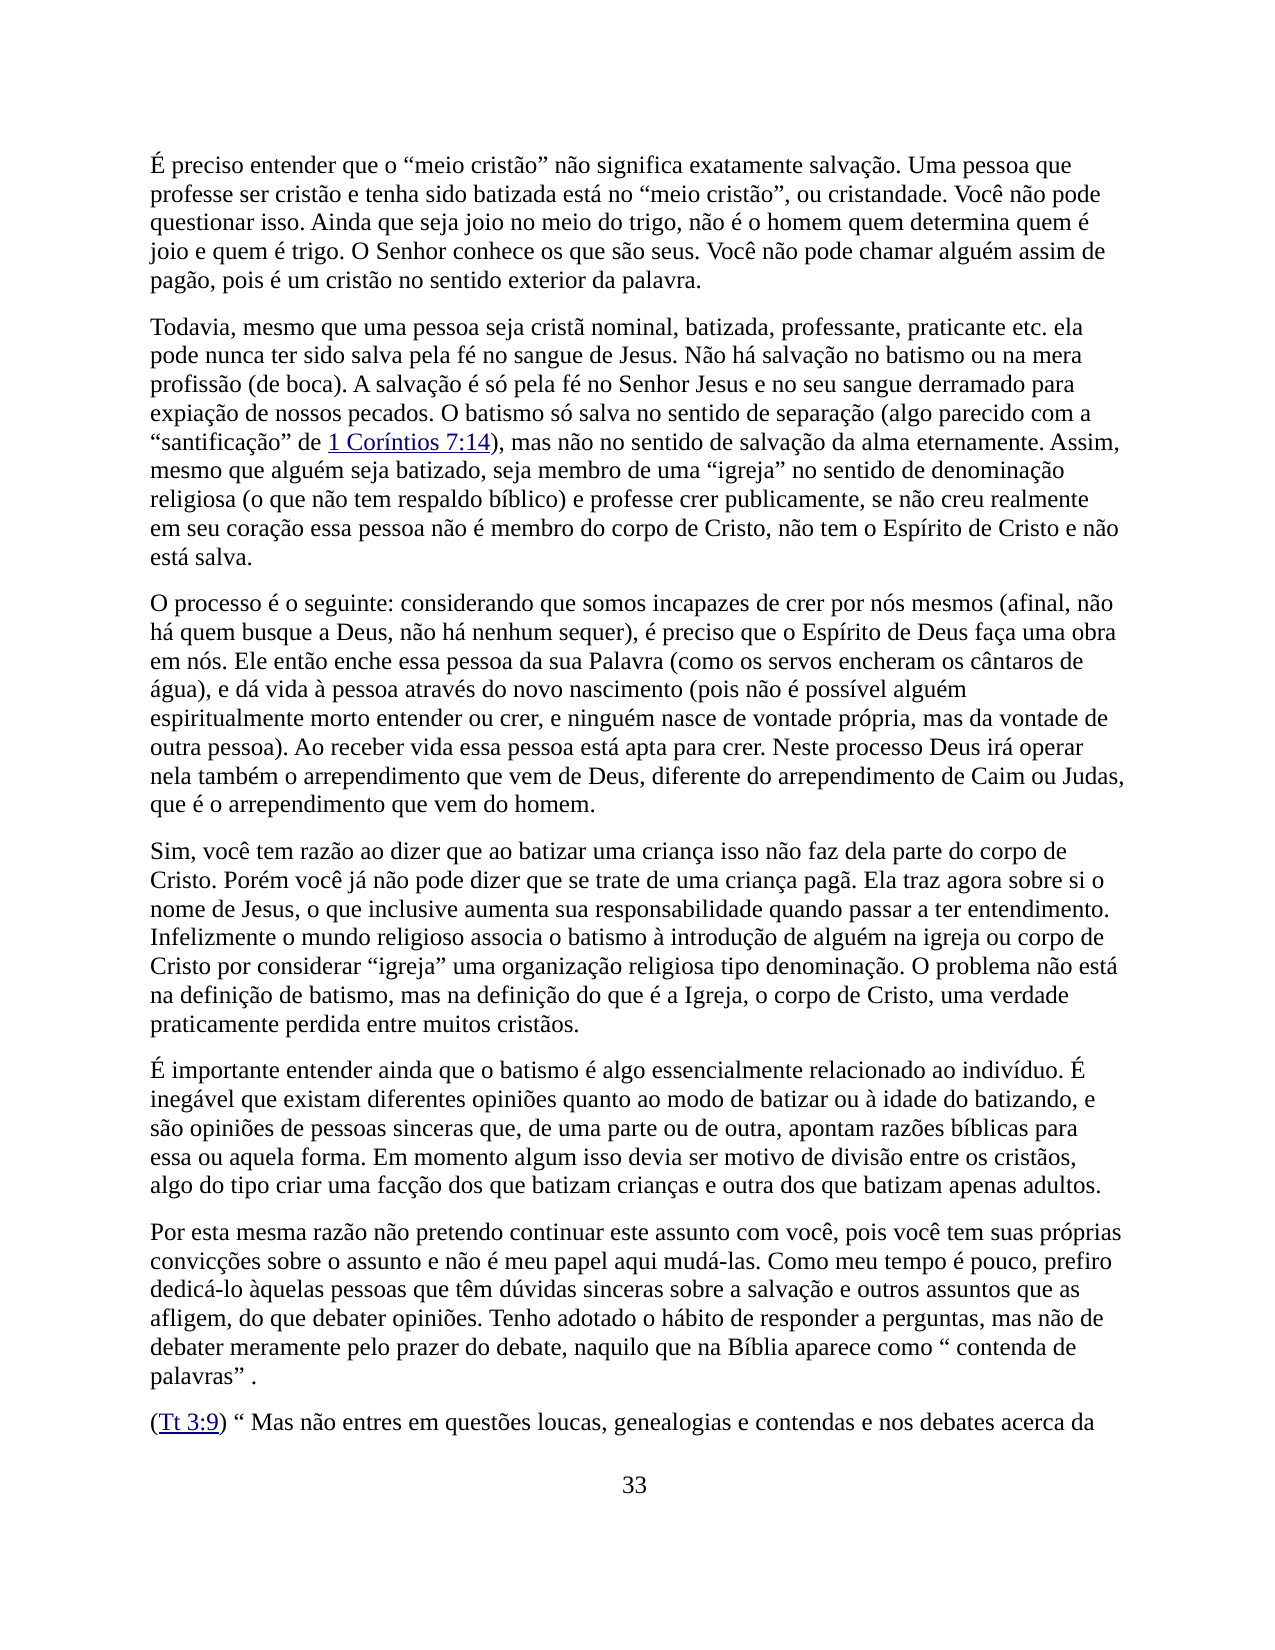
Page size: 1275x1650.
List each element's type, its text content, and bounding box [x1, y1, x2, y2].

text Por esta mesma razão não pretendo continuar este assunto com você, pois você tem suas próprias convicções sobre o assunto e não é meu papel aqui mudá-las. Como meu tempo é pouco, prefiro dedicá-lo àquelas pessoas que têm dúvidas sinceras sobre a salvação e outros assuntos que as afligem, do que debater opiniões. Tenho adotado o hábito de responder a perguntas, mas não de debater meramente pelo prazer do debate, naquilo que na Bíblia aparece como “ contenda de palavras” . [150, 1217, 1125, 1389]
text Sim, você tem razão ao dizer que ao batizar uma criança isso não faz dela parte do corpo de Cristo. Porém você já não pode dizer que se trate de uma criança pagã. Ela traz agora sobre si o nome de Jesus, o que inclusive aumenta sua responsabilidade quando passar a ter entendimento. Infelizmente o mundo religioso associa o batismo à introdução de alguém na igreja ou corpo de Cristo por considerar “igreja” uma organização religiosa tipo denominação. O problema não está na definição de batismo, mas na definição do que é a Igreja, o corpo de Cristo, uma verdade praticamente perdida entre muitos cristãos. [150, 836, 1125, 1037]
text É importante entender ainda que o batismo é algo essencialmente relacionado ao indivíduo. É inegável que existam diferentes opiniões quanto ao modo de batizar ou à idade do batizando, e são opiniões de pessoas sinceras que, de uma parte ou de outra, apontam razões bíblicas para essa ou aquela forma. Em momento algum isso devia ser motivo de divisão entre os cristãos, algo do tipo criar uma facção dos que batizam crianças e outra dos que batizam apenas adultos. [150, 1055, 1125, 1199]
text É preciso entender que o “meio cristão” não significa exatamente salvação. Uma pessoa que professe ser cristão e tenha sido batizada está no “meio cristão”, ou cristandade. Você não pode questionar isso. Ainda que seja joio no meio do trigo, não é o homem quem determina quem é joio e quem é trigo. O Senhor conhece os que são seus. Você não pode chamar alguém assim de pagão, pois é um cristão no sentido exterior da palavra. [150, 150, 1125, 294]
text (Tt 3:9) “ Mas não entres em questões loucas, genealogias e contendas e nos debates acerca da [150, 1407, 1125, 1436]
text O processo é o seguinte: considerando que somos incapazes de crer por nós mesmos (afinal, não há quem busque a Deus, não há nenhum sequer), é preciso que o Espírito de Deus faça uma obra em nós. Ele então enche essa pessoa da sua Palavra (como os servos encheram os cântaros de água), e dá vida à pessoa através do novo nascimento (pois não é possível alguém espiritualmente morto entender ou crer, e ninguém nasce de vontade própria, mas da vontade de outra pessoa). Ao receber vida essa pessoa está apta para crer. Neste processo Deus irá operar nela também o arrependimento que vem de Deus, diferente do arrependimento de Caim ou Judas, que é o arrependimento que vem do homem. [150, 588, 1125, 818]
text Todavia, mesmo que uma pessoa seja cristã nominal, batizada, professante, praticante etc. ela pode nunca ter sido salva pela fé no sangue de Jesus. Não há salvação no batismo ou na mera profissão (de boca). A salvação é só pela fé no Senhor Jesus e no seu sangue derramado para expiação de nossos pecados. O batismo só salva no sentido de separação (algo parecido com a “santificação” de 1 Coríntios 7:14), mas não no sentido de salvação da alma eternamente. Assim, mesmo que alguém seja batizado, seja membro de uma “igreja” no sentido de denominação religiosa (o que não tem respaldo bíblico) e professe crer publicamente, se não creu realmente em seu coração essa pessoa não é membro do corpo de Cristo, não tem o Espírito de Cristo e não está salva. [150, 312, 1125, 570]
